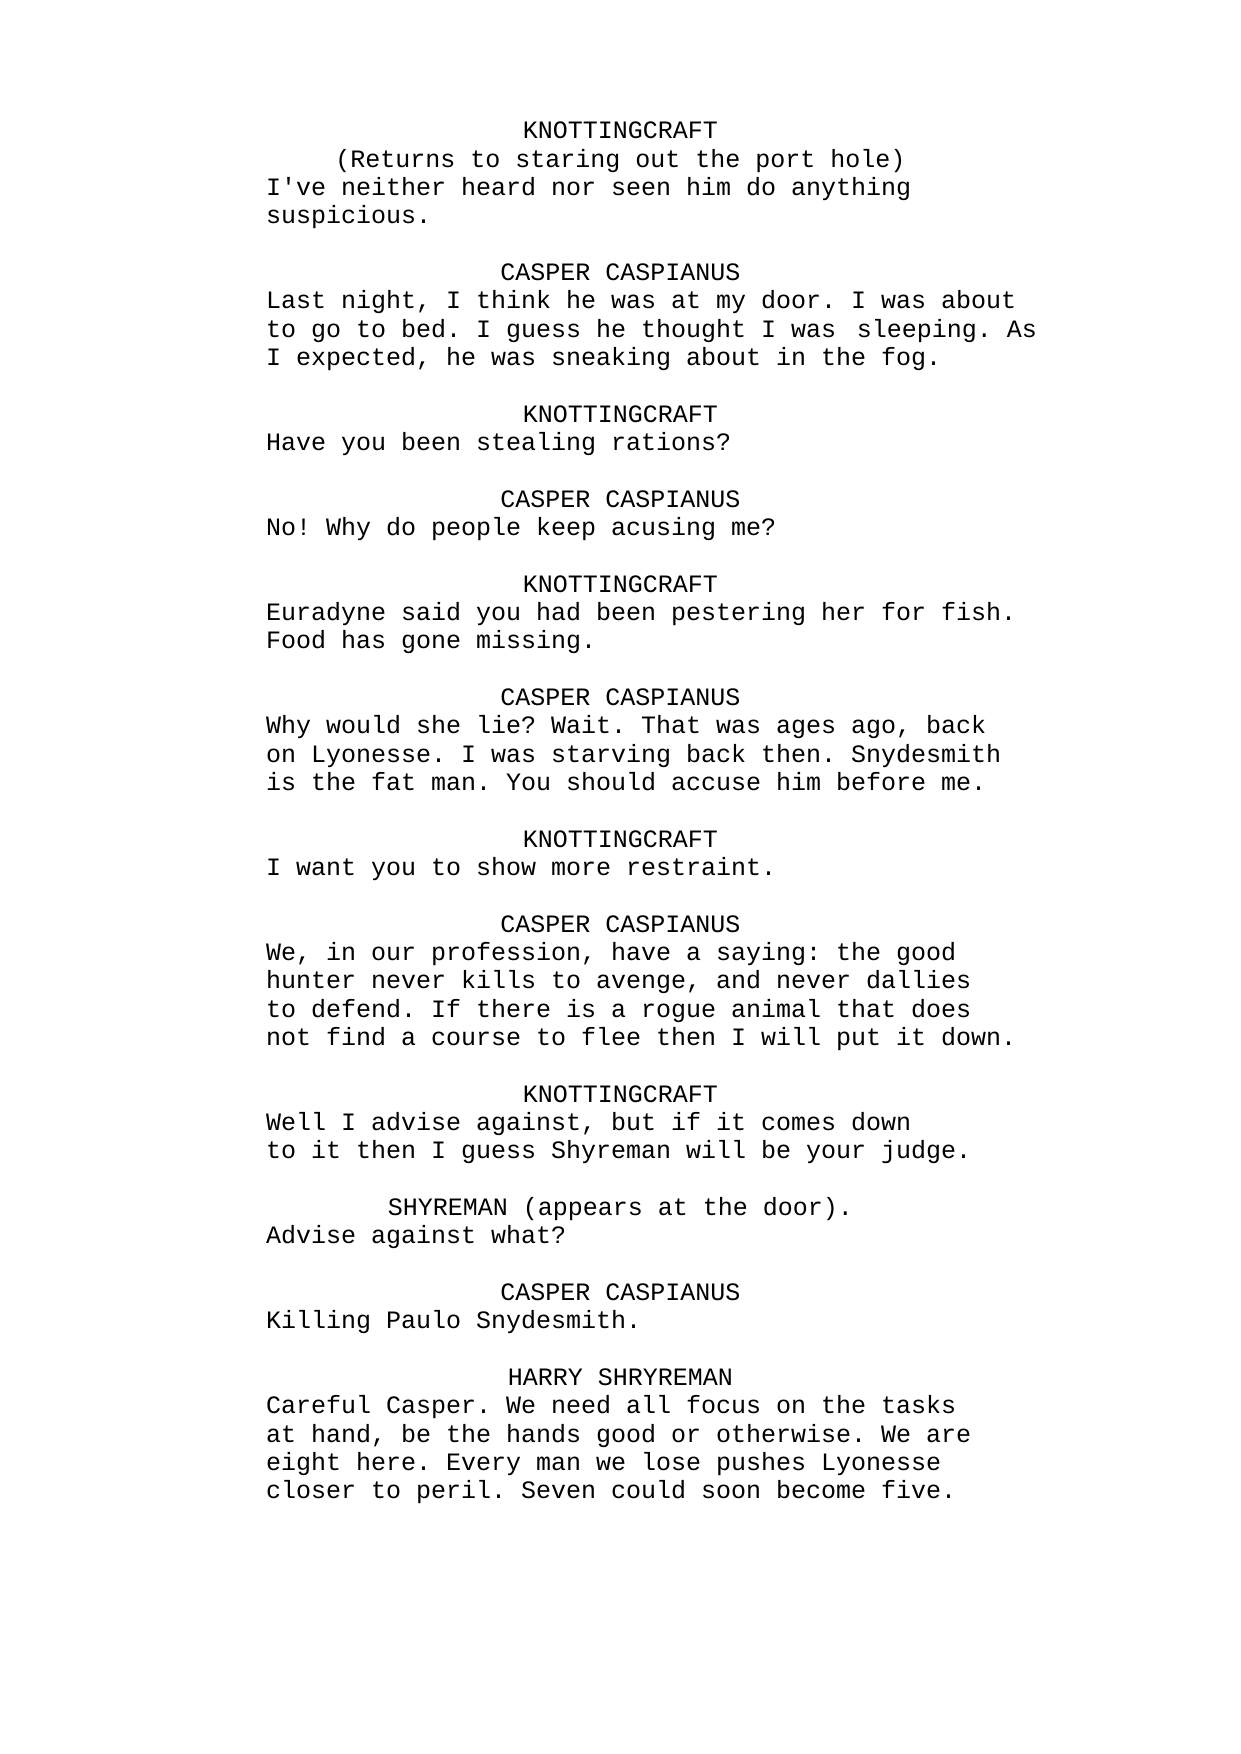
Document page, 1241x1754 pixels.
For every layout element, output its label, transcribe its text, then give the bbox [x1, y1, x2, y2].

text I've neither heard nor seen him do anything [118, 175, 1122, 203]
text (Returns to staring out the port hole) [118, 146, 1122, 175]
text Careful Casper. We need all focus on the tasks [118, 1393, 1122, 1421]
text CASPER CASPIANUS [118, 1280, 1122, 1308]
text Euradyne said you had been pestering her for fish. [118, 600, 1122, 628]
text on Lyonesse. I was starving back then. Snydesmith [118, 741, 1122, 770]
text KNOTTINGCRAFT [118, 401, 1122, 430]
text suspicious. [118, 203, 1122, 231]
text HARRY SHRYREMAN [118, 1365, 1122, 1393]
text not find a course to flee then I will put it down. [118, 1025, 1122, 1053]
text hunter never kills to avenge, and never dallies [118, 968, 1122, 996]
text CASPER CASPIANUS [118, 911, 1122, 940]
text I want you to show more restraint. [118, 855, 1122, 883]
text KNOTTINGCRAFT [118, 1081, 1122, 1110]
text Why would she lie? Wait. That was ages ago, back [118, 713, 1122, 741]
text I expected, he was sneaking about in the fog. [118, 345, 1122, 373]
text eight here. Every man we lose pushes Lyonesse [118, 1450, 1122, 1478]
text SHYREMAN (appears at the door). [118, 1195, 1122, 1223]
text is the fat man. You should accuse him before me. [118, 770, 1122, 798]
text Well I advise against, but if it comes down [118, 1110, 1122, 1138]
text closer to peril. Seven could soon become five. [118, 1478, 1122, 1506]
text Have you been stealing rations? [118, 430, 1122, 458]
text We, in our profession, have a saying: the good [118, 940, 1122, 968]
text No! Why do people keep acusing me? [118, 515, 1122, 543]
text to go to bed. I guess he thought I was sleeping. As [118, 316, 1122, 345]
text Last night, I think he was at my door. I was about [118, 288, 1122, 316]
text Advise against what? [118, 1223, 1122, 1251]
text KNOTTINGCRAFT [118, 826, 1122, 855]
text KNOTTINGCRAFT [118, 118, 1122, 146]
text at hand, be the hands good or otherwise. We are [118, 1421, 1122, 1450]
text Killing Paulo Snydesmith. [118, 1308, 1122, 1336]
text Food has gone missing. [118, 628, 1122, 656]
text CASPER CASPIANUS [118, 260, 1122, 288]
text CASPER CASPIANUS [118, 486, 1122, 515]
text CASPER CASPIANUS [118, 685, 1122, 713]
text to it then I guess Shyreman will be your judge. [118, 1138, 1122, 1166]
text to defend. If there is a rogue animal that does [118, 996, 1122, 1025]
text KNOTTINGCRAFT [118, 571, 1122, 600]
